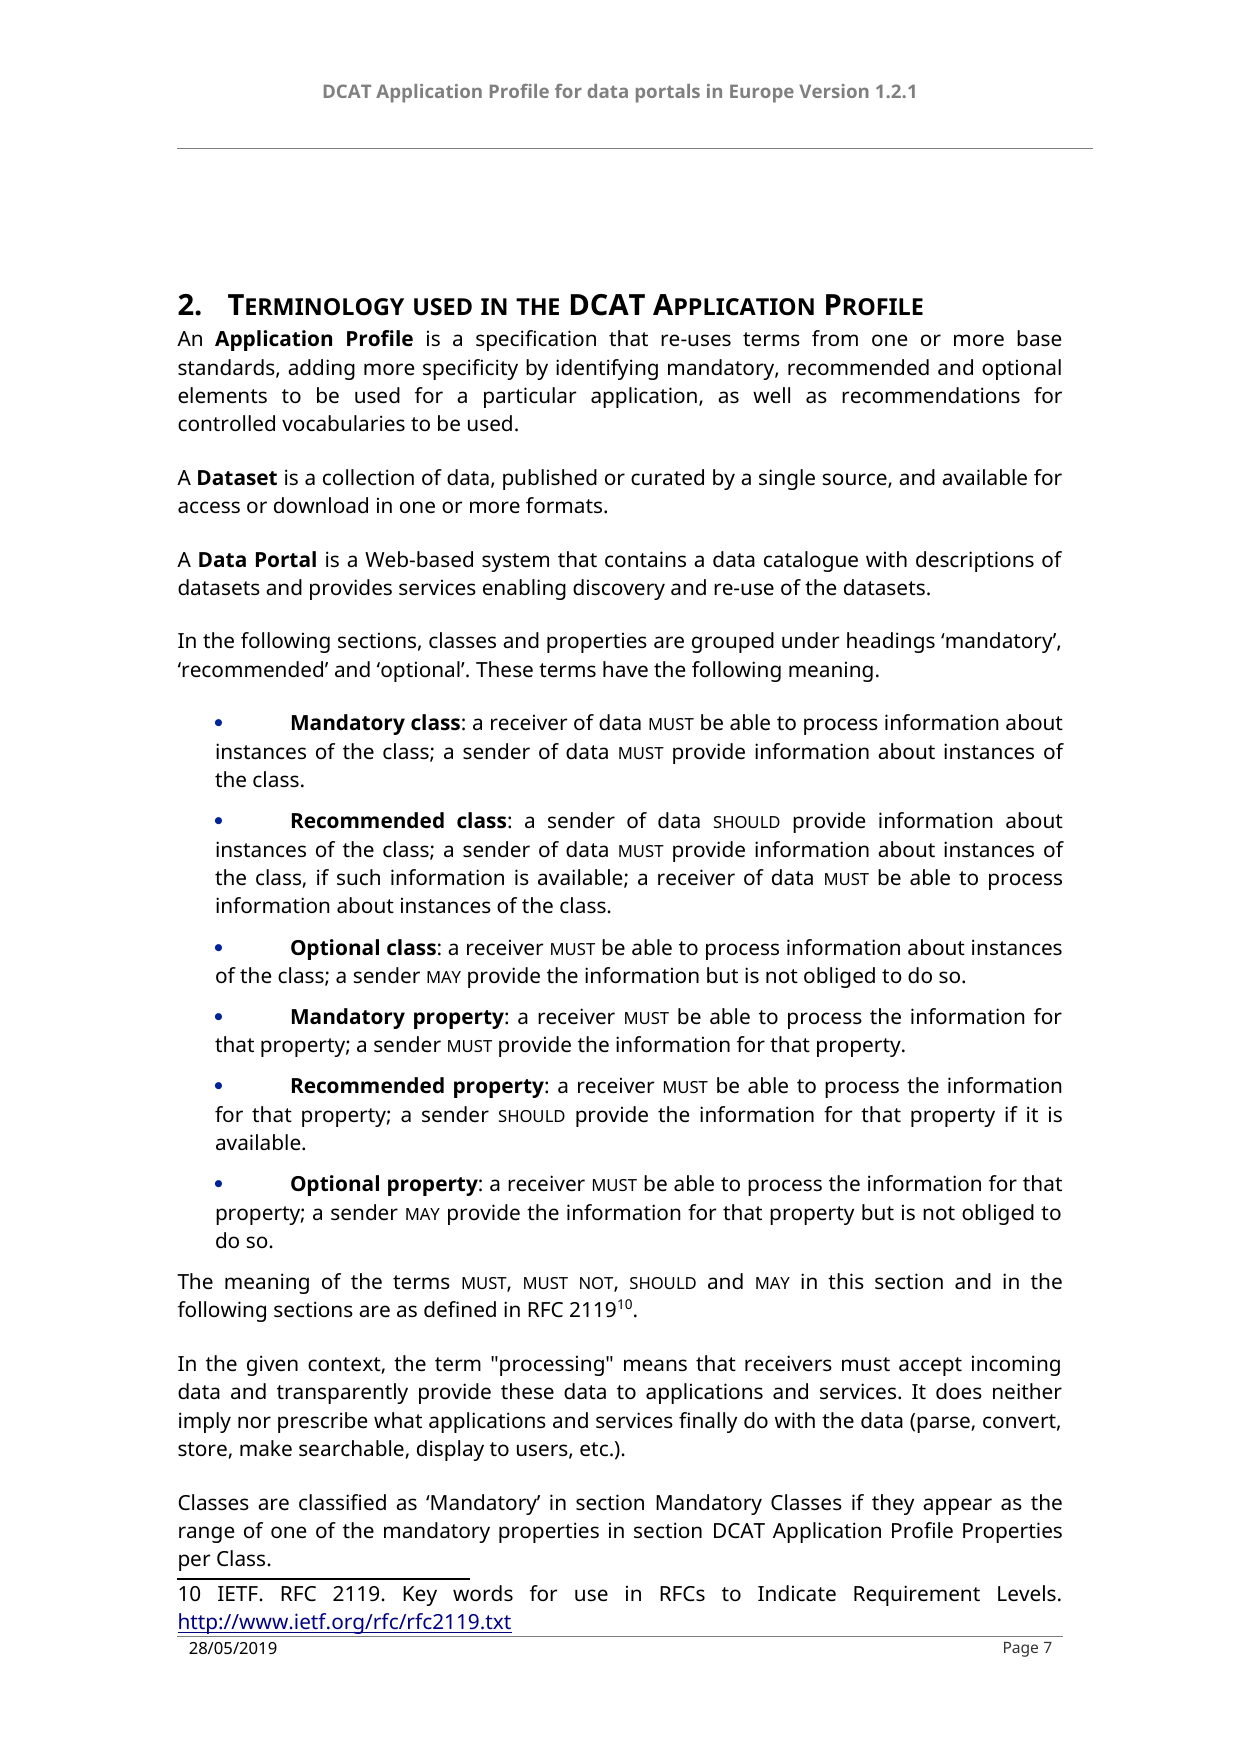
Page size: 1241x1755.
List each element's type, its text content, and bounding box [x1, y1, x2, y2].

text Classes are classified as ‘Mandatory’ in section 3.1 if they appear as the range of one of the mandatory properties in section 4. [177, 1488, 1063, 1573]
text IETF. RFC 2119. Key words for use in RFCs to Indicate Requirement Levels. http://www.ietf.org/rfc/rfc2119.txt [177, 1579, 1063, 1636]
list Recommended class: a sender of data should provide information about instances of the class; a sender of data must provide information about instances of the class, if such information is available; a receiver of data must be able to process information about instances of the class. [215, 806, 1063, 920]
list Optional property: a receiver must be able to process the information for that property; a sender may provide the information for that property but is not obliged to do so. [215, 1169, 1063, 1254]
list Mandatory class: a receiver of data must be able to process information about instances of the class; a sender of data must provide information about instances of the class. [215, 708, 1063, 794]
text An Application Profile is a specification that re-uses terms from one or more base standards, adding more specificity by identifying mandatory, recommended and optional elements to be used for a particular application, as well as recommendations for controlled vocabularies to be used. [177, 324, 1063, 438]
subtitle Terminology used in the DCAT Application Profile [177, 284, 1063, 324]
text In the following sections, classes and properties are grouped under headings ‘mandatory’, ‘recommended’ and ‘optional’. These terms have the following meaning. [177, 627, 1063, 683]
text A Dataset is a collection of data, published or curated by a single source, and available for access or download in one or more formats. [177, 463, 1063, 520]
list Mandatory property: a receiver must be able to process the information for that property; a sender must provide the information for that property. [215, 1002, 1063, 1059]
list Recommended property: a receiver must be able to process the information for that property; a sender should provide the information for that property if it is available. [215, 1071, 1063, 1157]
list Optional class: a receiver must be able to process information about instances of the class; a sender may provide the information but is not obliged to do so. [215, 933, 1063, 989]
text In the given context, the term "processing" means that receivers must accept incoming data and transparently provide these data to applications and services. It does neither imply nor prescribe what applications and services finally do with the data (parse, convert, store, make searchable, display to users, etc.). [177, 1349, 1063, 1463]
text A Data Portal is a Web-based system that contains a data catalogue with descriptions of datasets and provides services enabling discovery and re-use of the datasets. [177, 545, 1063, 602]
text The meaning of the terms must, must not, should and may in this section and in the following sections are as defined in RFC 2119. [177, 1267, 1063, 1324]
